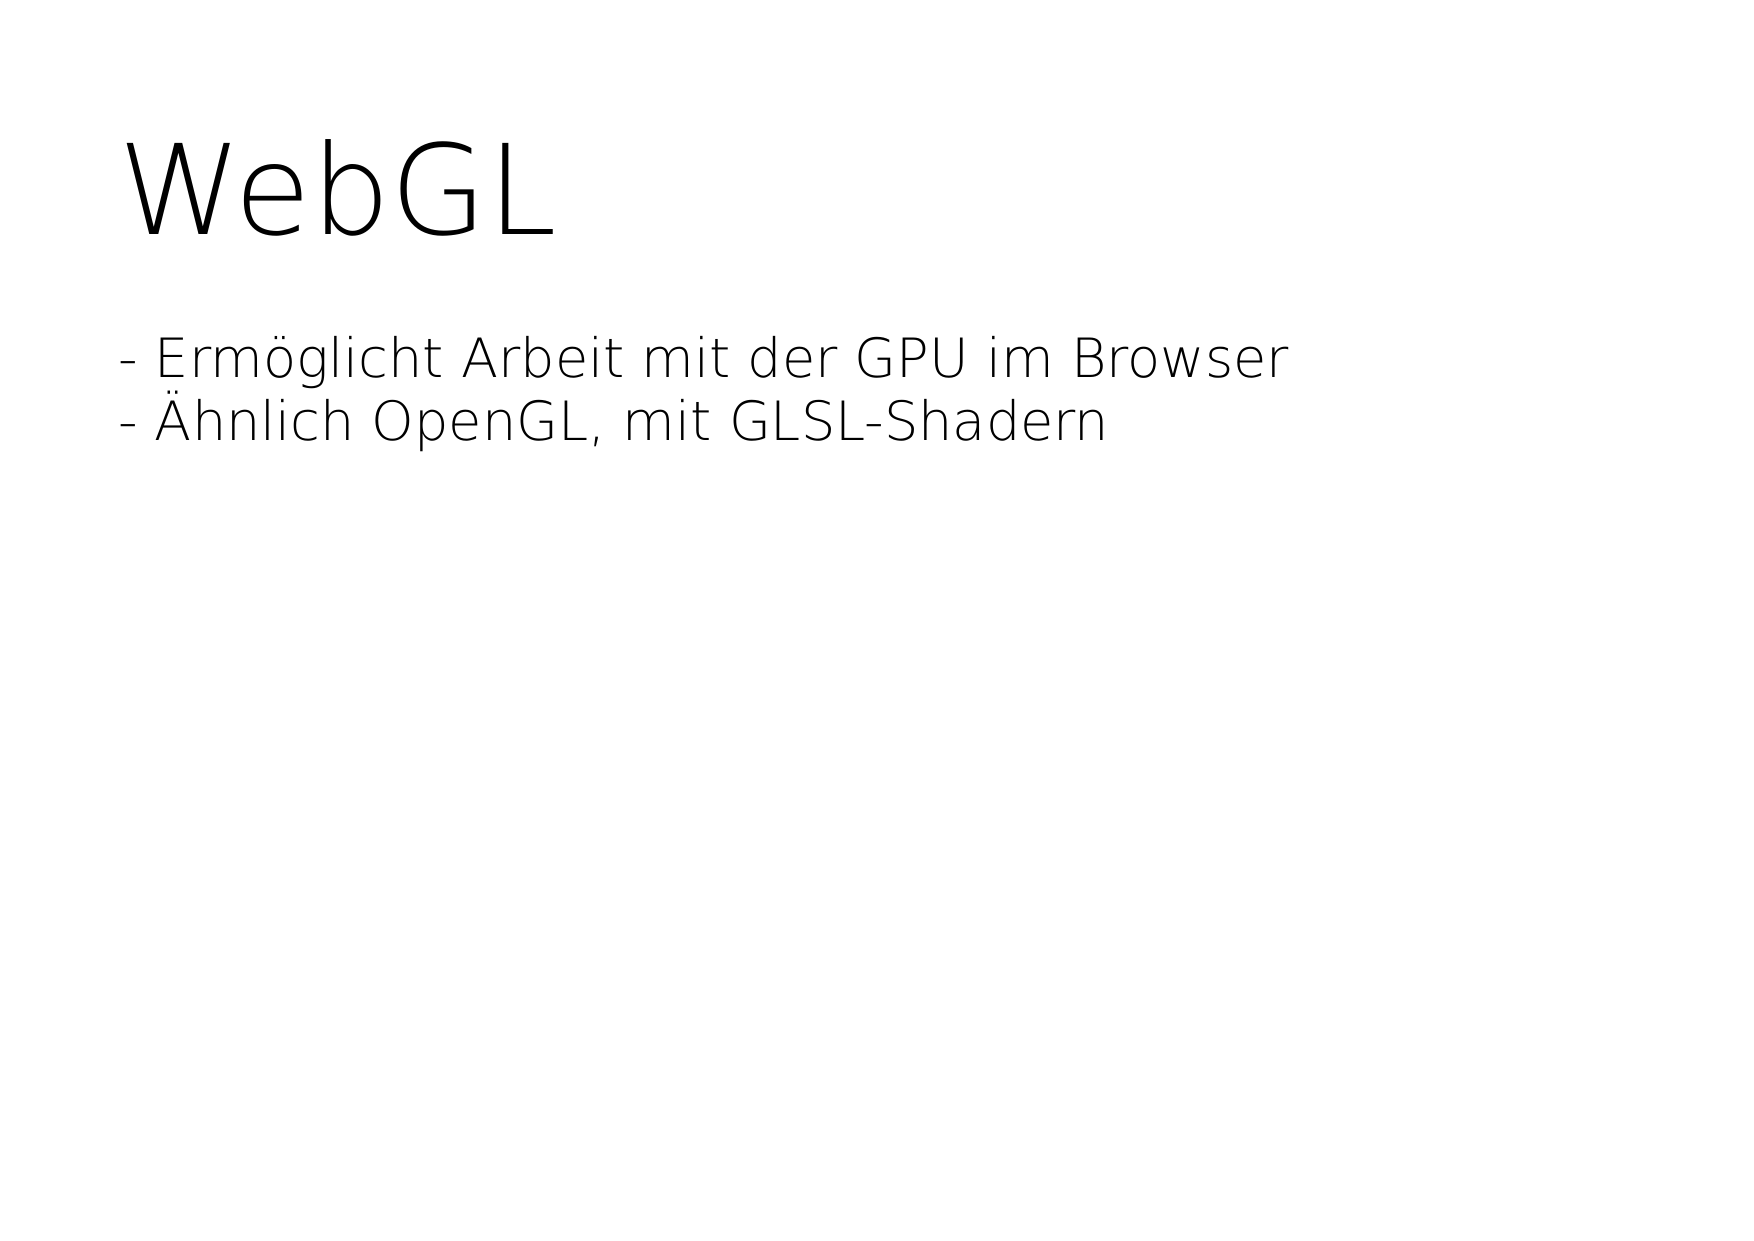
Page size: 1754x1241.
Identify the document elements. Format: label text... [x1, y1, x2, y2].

text - Ähnlich OpenGL, mit GLSL-Shadern [118, 390, 1636, 453]
text - Ermöglicht Arbeit mit der GPU im Browser [118, 327, 1636, 390]
text WebGL [118, 118, 1636, 264]
